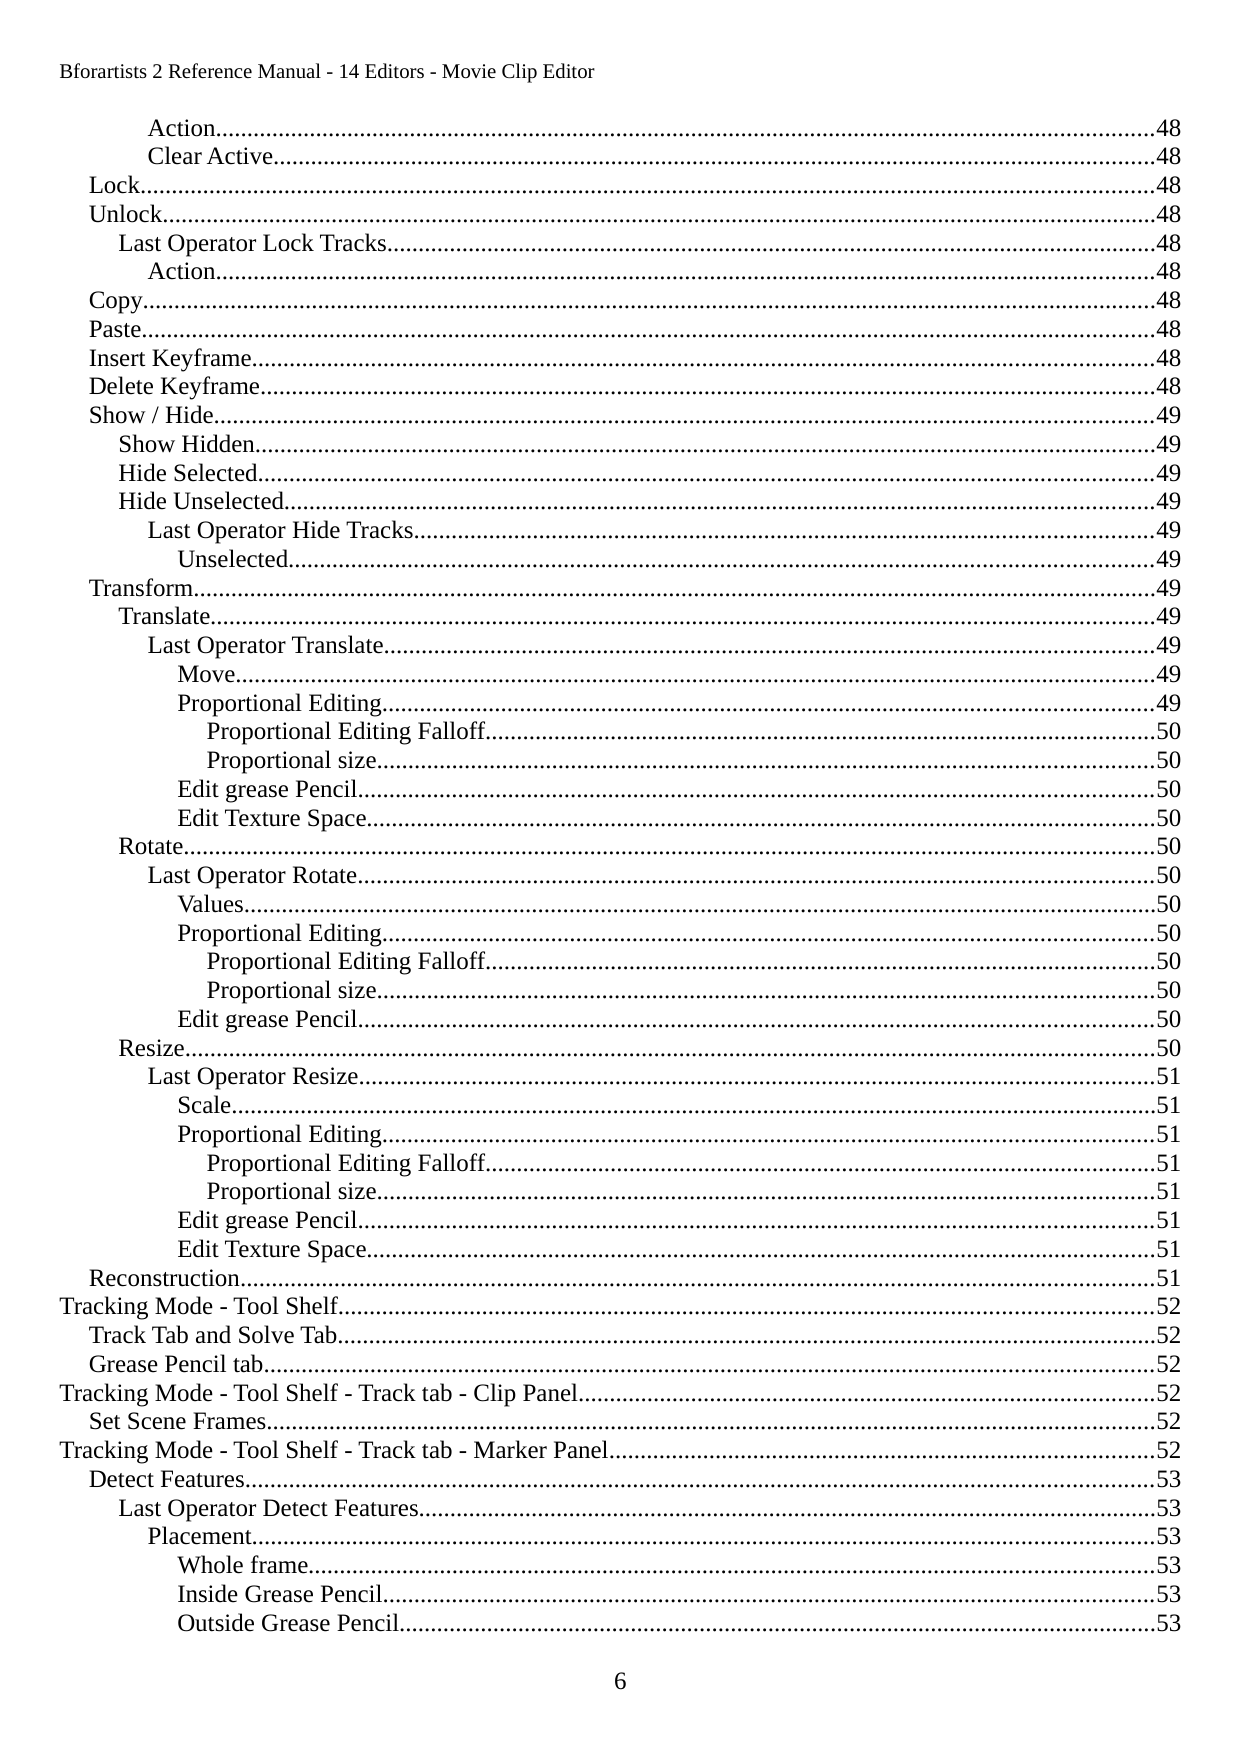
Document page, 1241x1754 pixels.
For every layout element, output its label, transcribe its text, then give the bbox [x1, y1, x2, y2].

text Reconstruction 51 [88, 1263, 1181, 1291]
text Inside Grease Pencil 53 [177, 1579, 1181, 1608]
text Tracking Mode - Tool Shelf 52 [59, 1291, 1181, 1320]
text Translate 49 [118, 601, 1181, 630]
text Unselected 49 [177, 544, 1181, 573]
text Rotate 50 [118, 831, 1181, 860]
text Proportional size 50 [206, 975, 1181, 1004]
text Hide Selected 49 [118, 458, 1181, 486]
text Show Hidden 49 [118, 429, 1181, 458]
text Lock 48 [88, 170, 1181, 199]
text Detect Features 53 [88, 1464, 1181, 1493]
text Tracking Mode - Tool Shelf - Track tab - Clip Panel 52 [59, 1378, 1181, 1406]
text Last Operator Translate 49 [147, 630, 1181, 659]
text Delete Keyframe 48 [88, 371, 1181, 400]
text Tracking Mode - Tool Shelf - Track tab - Marker Panel 52 [59, 1435, 1181, 1464]
text Edit Texture Space 50 [177, 803, 1181, 831]
text Action 48 [147, 113, 1181, 141]
text Edit grease Pencil 51 [177, 1205, 1181, 1234]
text Unlock 48 [88, 199, 1181, 228]
text Action 48 [147, 256, 1181, 285]
text Grease Pencil tab 52 [88, 1349, 1181, 1378]
text Outside Grease Pencil 53 [177, 1608, 1181, 1636]
text Paste 48 [88, 314, 1181, 343]
text Clear Active 48 [147, 141, 1181, 170]
text Proportional Editing 51 [177, 1119, 1181, 1148]
text Proportional size 51 [206, 1176, 1181, 1205]
text Edit grease Pencil 50 [177, 774, 1181, 803]
text Edit grease Pencil 50 [177, 1004, 1181, 1033]
text Proportional Editing 50 [177, 918, 1181, 946]
text Last Operator Hide Tracks 49 [147, 515, 1181, 544]
text Insert Keyframe 48 [88, 343, 1181, 371]
text Whole frame 53 [177, 1550, 1181, 1579]
text Scale 51 [177, 1090, 1181, 1119]
text Last Operator Resize 51 [147, 1061, 1181, 1090]
text Show / Hide 49 [88, 400, 1181, 429]
text Last Operator Lock Tracks 48 [118, 228, 1181, 256]
text Hide Unselected 49 [118, 486, 1181, 515]
text Values 50 [177, 889, 1181, 918]
text Proportional size 50 [206, 745, 1181, 774]
text Last Operator Rotate 50 [147, 860, 1181, 889]
text Set Scene Frames 52 [88, 1406, 1181, 1435]
text Last Operator Detect Features 53 [118, 1493, 1181, 1521]
text Proportional Editing Falloff 50 [206, 716, 1181, 745]
text Copy 48 [88, 285, 1181, 314]
text Transform 49 [88, 573, 1181, 601]
text Proportional Editing 49 [177, 688, 1181, 716]
text Track Tab and Solve Tab 52 [88, 1320, 1181, 1349]
text Resize 50 [118, 1033, 1181, 1061]
text Proportional Editing Falloff 50 [206, 946, 1181, 975]
text Move 49 [177, 659, 1181, 688]
text Edit Texture Space 51 [177, 1234, 1181, 1263]
text Placement 53 [147, 1521, 1181, 1550]
text Proportional Editing Falloff 51 [206, 1148, 1181, 1176]
